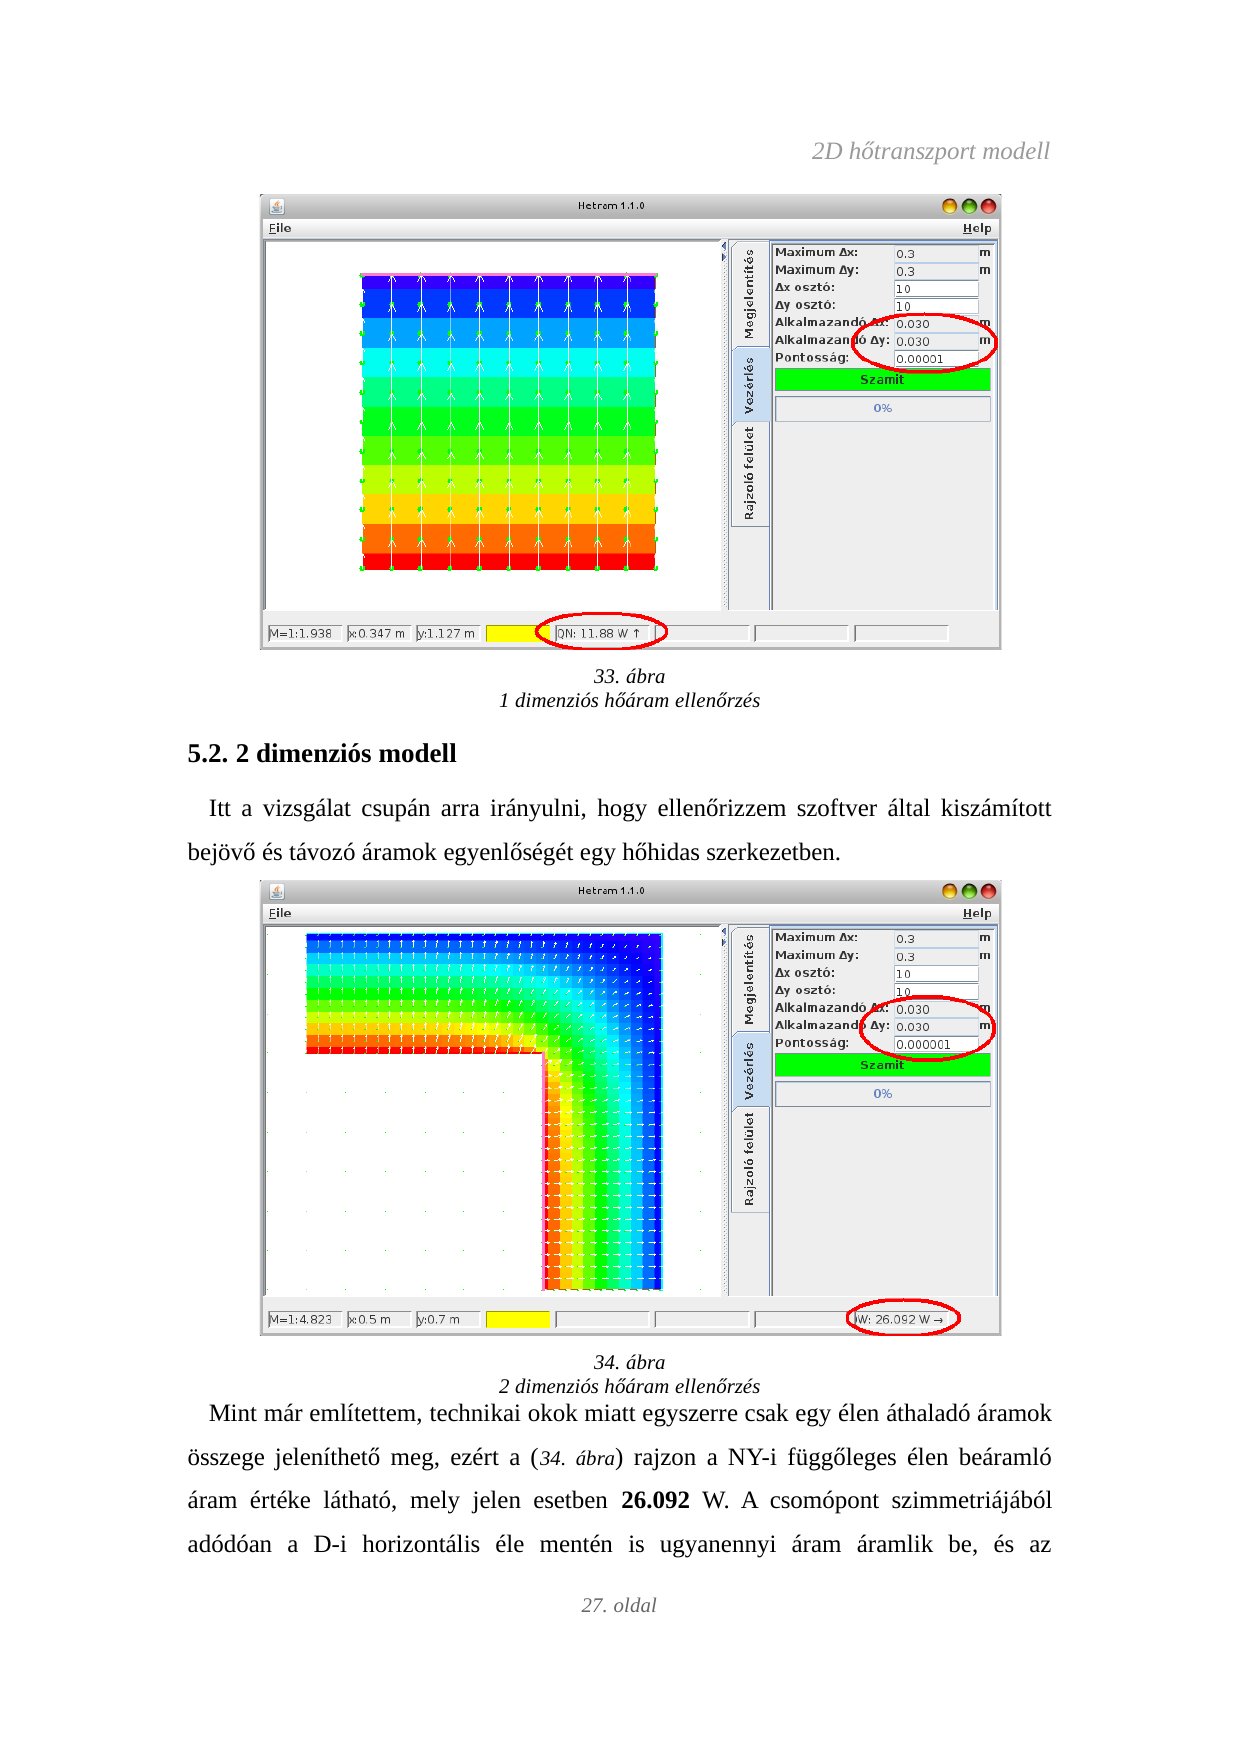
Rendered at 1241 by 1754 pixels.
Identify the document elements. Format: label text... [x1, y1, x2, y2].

text Itt a vizsgálat csupán arra irányulni, hogy ellenőrizzem szoftver által kiszámított bejövő és távozó áramok egyenlőségét egy hőhidas szerkezetben. [187, 793, 1053, 866]
text 1 dimenziós hőáram ellenőrzés [187, 688, 1053, 712]
subtitle 2 dimenziós modell [187, 738, 1053, 769]
picture [259, 880, 1002, 1336]
picture [259, 194, 1002, 650]
text 34. ábra [187, 1350, 1053, 1374]
text Mint már említettem, technikai okok miatt egyszerre csak egy élen áthaladó áramok összege jeleníthető meg, ezért a (34. ábra) rajzon a NY-i függőleges élen beáramló áram értéke látható, mely jelen esetben 26.092 W. A csomópont szimmetriájából adódóan a D-i horizontális éle mentén is ugyanennyi áram áramlik be, és az [187, 1398, 1053, 1558]
text 33. ábra [187, 664, 1053, 688]
text 2 dimenziós hőáram ellenőrzés [187, 1374, 1053, 1398]
